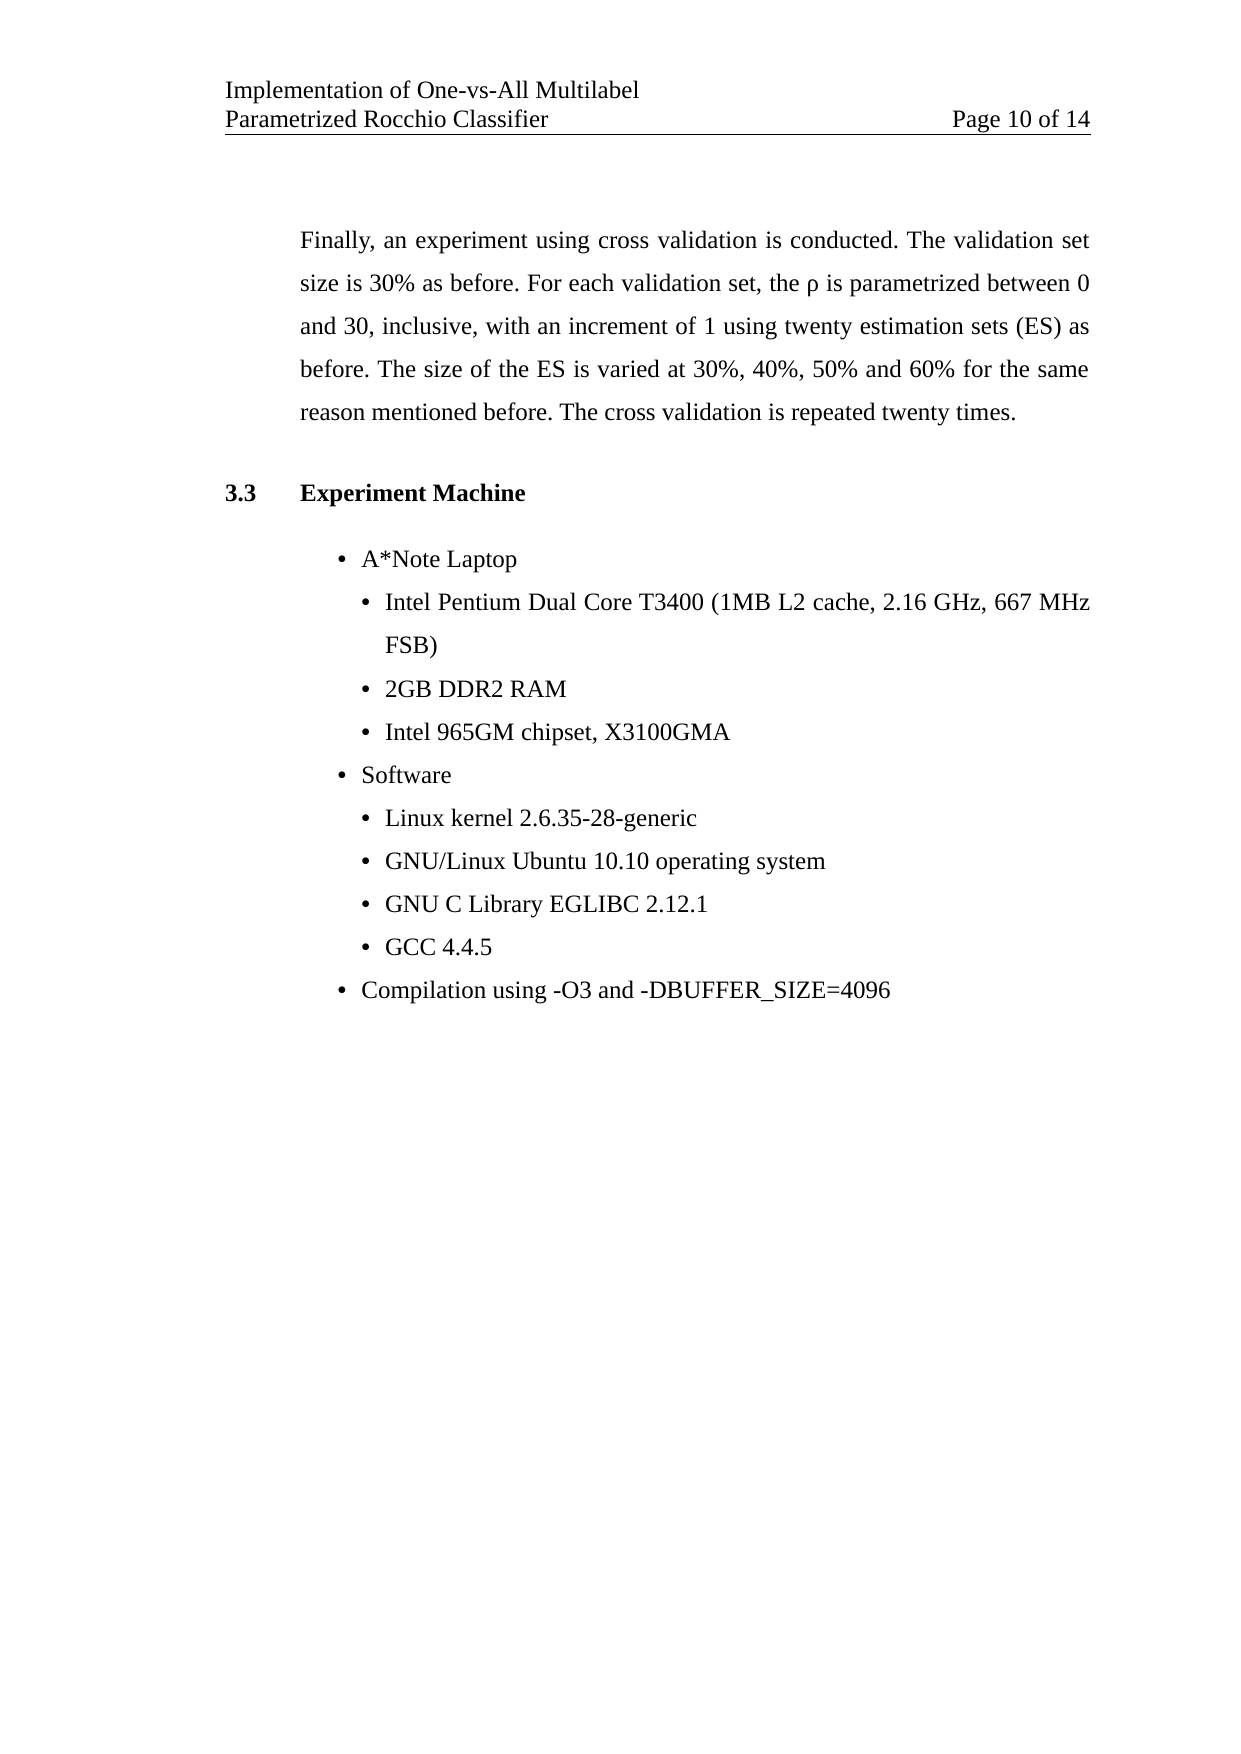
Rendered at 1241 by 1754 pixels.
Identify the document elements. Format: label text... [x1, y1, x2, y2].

list GCC 4.4.5 [361, 932, 1091, 961]
list GNU C Library EGLIBC 2.12.1 [361, 889, 1091, 918]
list GNU/Linux Ubuntu 10.10 operating system [361, 846, 1091, 875]
text Finally, an experiment using cross validation is conducted. The validation set size is 30% as before. For each validation set, the ρ is parametrized between 0 and 30, inclusive, with an increment of 1 using twenty estimation sets (ES) as before. The size of the ES is varied at 30%, 40%, 50% and 60% for the same reason mentioned before. The cross validation is repeated twenty times. [300, 225, 1091, 426]
list Intel 965GM chipset, X3100GMA [361, 717, 1091, 746]
list 2GB DDR2 RAM [361, 674, 1091, 702]
list Linux kernel 2.6.35-28-generic [361, 803, 1091, 832]
subtitle Experiment Machine [225, 478, 1091, 507]
list Software [337, 760, 1091, 789]
list Compilation using -O3 and -DBUFFER_SIZE=4096 [337, 976, 1091, 1004]
list A*Note Laptop [337, 544, 1091, 573]
list Intel Pentium Dual Core T3400 (1MB L2 cache, 2.16 GHz, 667 MHz FSB) [361, 587, 1091, 659]
